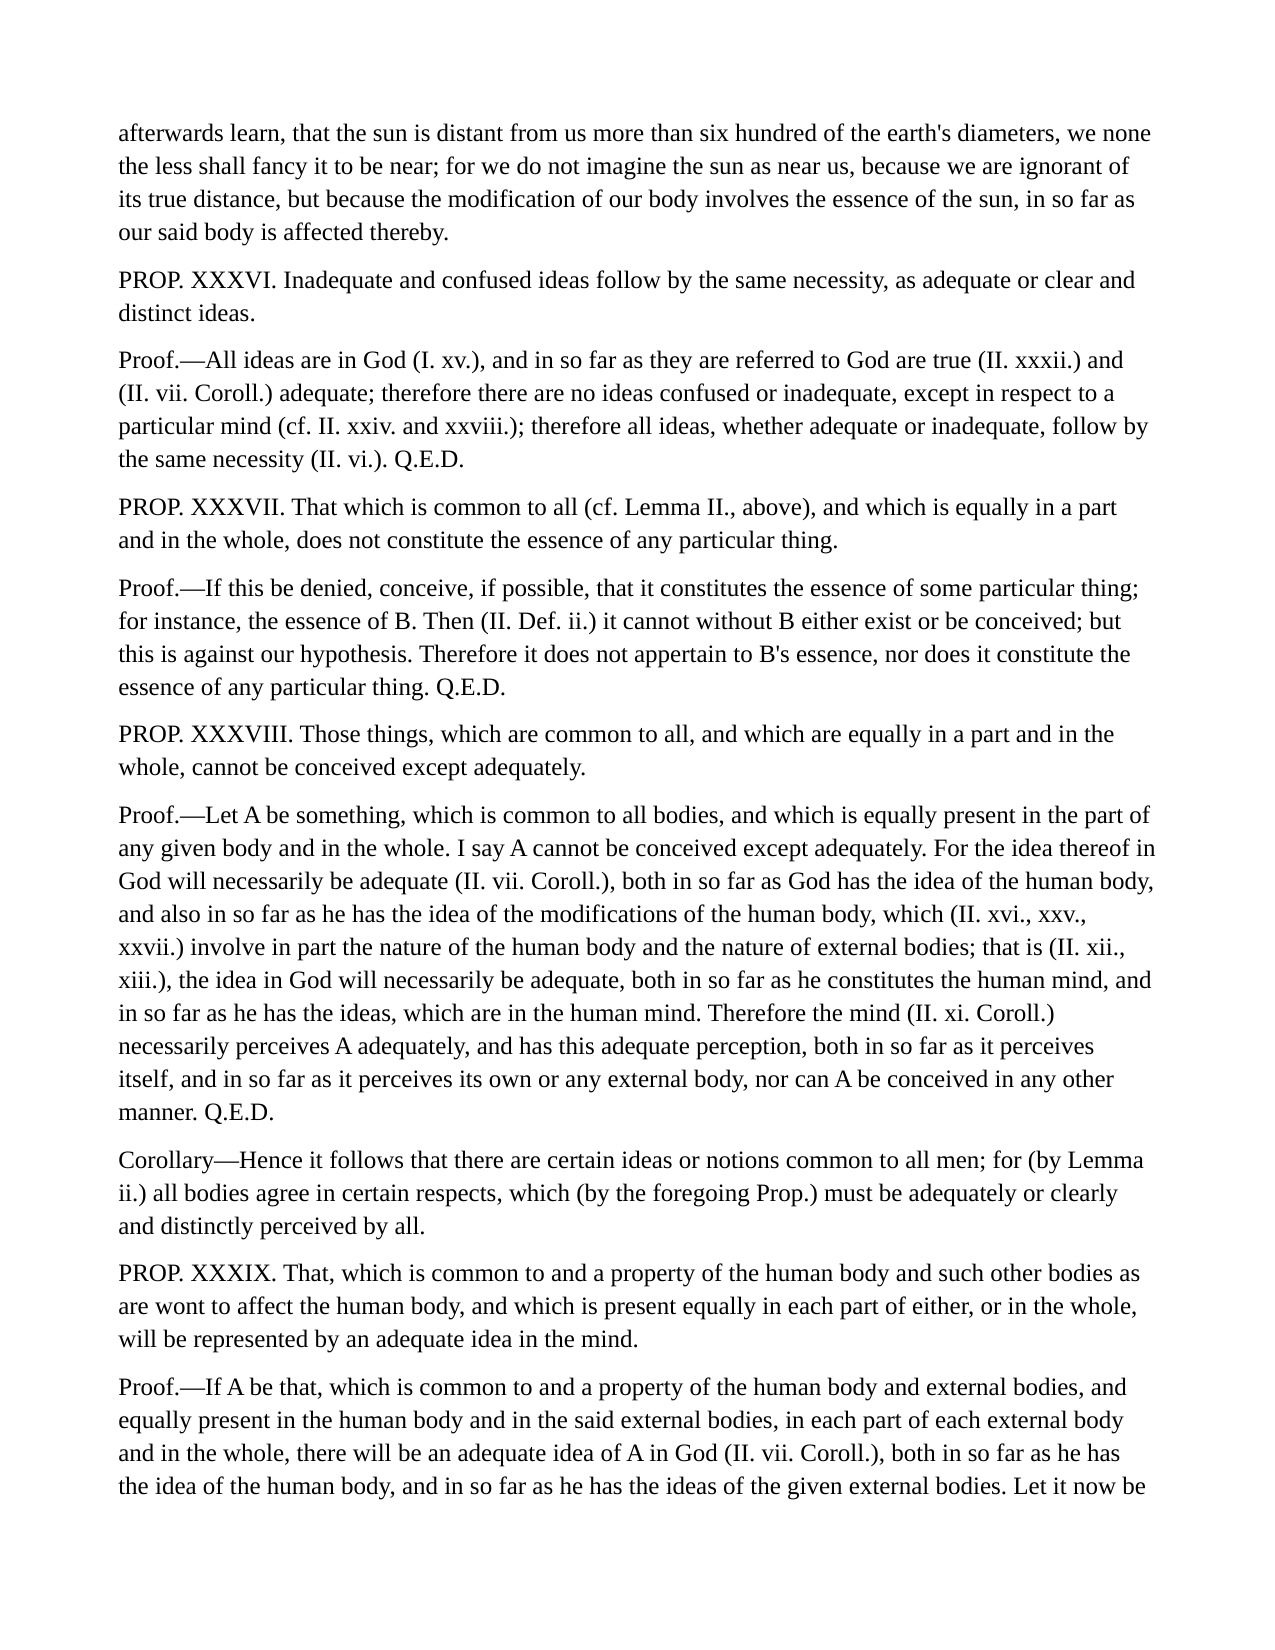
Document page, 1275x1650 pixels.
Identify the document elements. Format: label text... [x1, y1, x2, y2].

text Corollary—Hence it follows that there are certain ideas or notions common to all men; for (by Lemma ii.) all bodies agree in certain respects, which (by the foregoing Prop.) must be adequately or clearly and distinctly perceived by all. [118, 1145, 1157, 1239]
text Proof.—All ideas are in God (I. xv.), and in so far as they are referred to God are true (II. xxxii.) and (II. vii. Coroll.) adequate; therefore there are no ideas confused or inadequate, except in respect to a particular mind (cf. II. xxiv. and xxviii.); therefore all ideas, whether adequate or inadequate, follow by the same necessity (II. vi.). Q.E.D. [118, 345, 1157, 473]
text PROP. XXXVIII. Those things, which are common to all, and which are equally in a part and in the whole, cannot be conceived except adequately. [118, 719, 1157, 781]
text Proof.—Let A be something, which is common to all bodies, and which is equally present in the part of any given body and in the whole. I say A cannot be conceived except adequately. For the idea thereof in God will necessarily be adequate (II. vii. Coroll.), both in so far as God has the idea of the human body, and also in so far as he has the idea of the modifications of the human body, which (II. xvi., xxv., xxvii.) involve in part the nature of the human body and the nature of external bodies; that is (II. xii., xiii.), the idea in God will necessarily be adequate, both in so far as he constitutes the human mind, and in so far as he has the ideas, which are in the human mind. Therefore the mind (II. xi. Coroll.) necessarily perceives A adequately, and has this adequate perception, both in so far as it perceives itself, and in so far as it perceives its own or any external body, nor can A be conceived in any other manner. Q.E.D. [118, 800, 1157, 1126]
text Proof.—If A be that, which is common to and a property of the human body and external bodies, and equally present in the human body and in the said external bodies, in each part of each external body and in the whole, there will be an adequate idea of A in God (II. vii. Coroll.), both in so far as he has the idea of the human body, and in so far as he has the ideas of the given external bodies. Let it now be [118, 1372, 1157, 1500]
text afterwards learn, that the sun is distant from us more than six hundred of the earth's diameters, we none the less shall fancy it to be near; for we do not imagine the sun as near us, because we are ignorant of its true distance, but because the modification of our body involves the essence of the sun, in so far as our said body is affected thereby. [118, 118, 1157, 246]
text Proof.—If this be denied, conceive, if possible, that it constitutes the essence of some particular thing; for instance, the essence of B. Then (II. Def. ii.) it cannot without B either exist or be conceived; but this is against our hypothesis. Therefore it does not appertain to B's essence, nor does it constitute the essence of any particular thing. Q.E.D. [118, 573, 1157, 701]
text PROP. XXXIX. That, which is common to and a property of the human body and such other bodies as are wont to affect the human body, and which is present equally in each part of either, or in the whole, will be represented by an adequate idea in the mind. [118, 1258, 1157, 1353]
text PROP. XXXVII. That which is common to all (cf. Lemma II., above), and which is equally in a part and in the whole, does not constitute the essence of any particular thing. [118, 492, 1157, 554]
text PROP. XXXVI. Inadequate and confused ideas follow by the same necessity, as adequate or clear and distinct ideas. [118, 265, 1157, 327]
